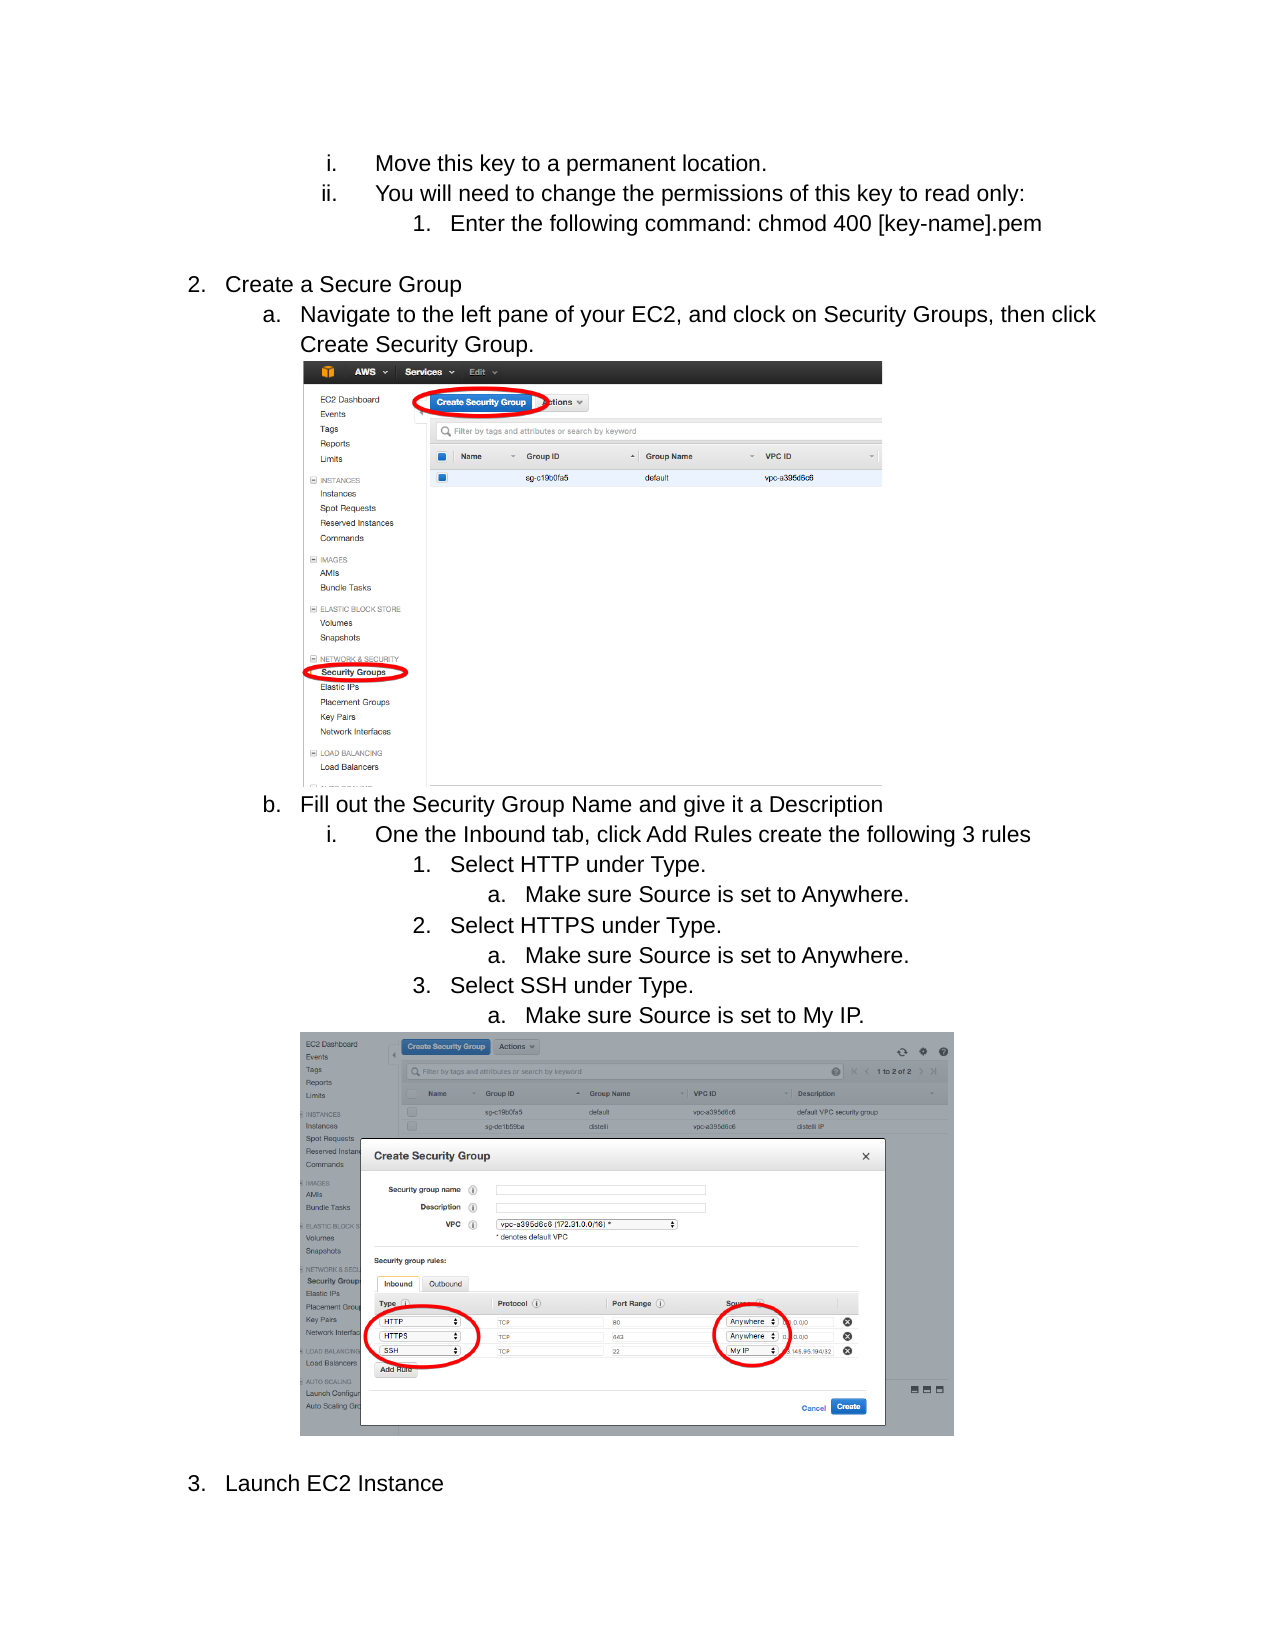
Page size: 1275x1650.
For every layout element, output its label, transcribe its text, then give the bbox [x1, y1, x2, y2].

list Make sure Source is set to Anywhere. [487, 942, 1125, 968]
list Make sure Source is set to My IP. [487, 1002, 1125, 1029]
list Create a Secure Group [187, 271, 1125, 297]
list One the Inbound tab, click Add Rules create the following 3 rules [337, 821, 1125, 847]
list Select HTTPS under Type. [412, 912, 1125, 938]
list Move this key to a permanent location. [337, 150, 1125, 176]
list Enter the following command: chmod 400 [key-name].pem [412, 210, 1125, 237]
list Navigate to the left pane of your EC2, and clock on Security Groups, then click Create Security Group. [262, 301, 1125, 358]
list Fill out the Security Group Name and give it a Description [262, 791, 1125, 817]
list Select SSH under Type. [412, 972, 1125, 998]
list Make sure Source is set to Anywhere. [487, 881, 1125, 908]
list Launch EC2 Instance [187, 1470, 1125, 1496]
picture [300, 1032, 954, 1436]
picture [300, 361, 883, 787]
list You will need to change the permissions of this key to read only: [337, 180, 1125, 207]
list Select HTTP under Type. [412, 851, 1125, 878]
